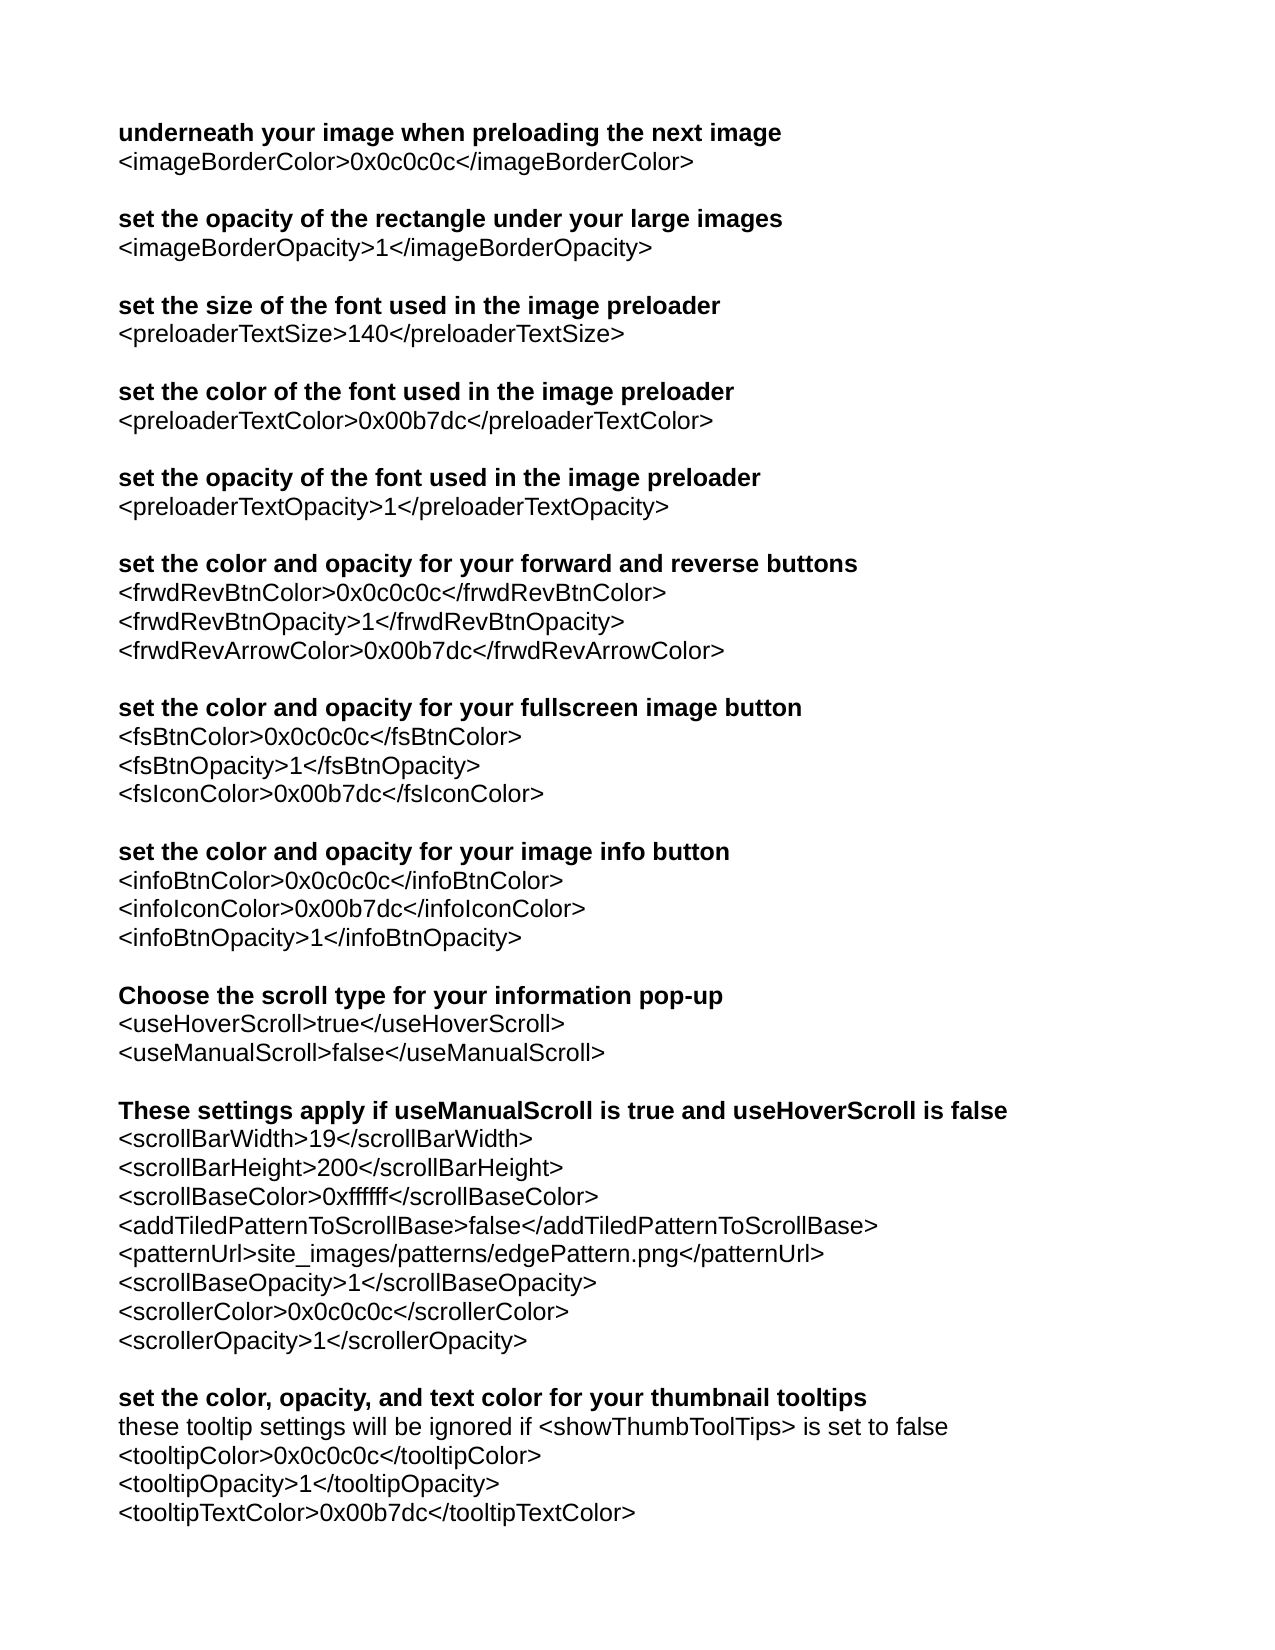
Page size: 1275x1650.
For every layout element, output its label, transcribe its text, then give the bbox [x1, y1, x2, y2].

text <frwdRevBtnColor>0x0c0c0c</frwdRevBtnColor> [118, 578, 1157, 607]
text <scrollBarWidth>19</scrollBarWidth> [118, 1124, 1157, 1153]
text these tooltip settings will be ignored if <showThumbToolTips> is set to false [118, 1412, 1157, 1441]
text <addTiledPatternToScrollBase>false</addTiledPatternToScrollBase> [118, 1211, 1157, 1239]
text Choose the scroll type for your information pop-up [118, 981, 1157, 1009]
text <scrollerColor>0x0c0c0c</scrollerColor> [118, 1297, 1157, 1326]
text <tooltipOpacity>1</tooltipOpacity> [118, 1469, 1157, 1498]
text <infoBtnColor>0x0c0c0c</infoBtnColor> [118, 866, 1157, 894]
text set the color and opacity for your fullscreen image button [118, 693, 1157, 722]
text <preloaderTextColor>0x00b7dc</preloaderTextColor> [118, 406, 1157, 434]
text <frwdRevBtnOpacity>1</frwdRevBtnOpacity> [118, 607, 1157, 636]
text <preloaderTextSize>140</preloaderTextSize> [118, 319, 1157, 348]
text <tooltipTextColor>0x00b7dc</tooltipTextColor> [118, 1498, 1157, 1527]
text set the color and opacity for your forward and reverse buttons [118, 549, 1157, 578]
text <patternUrl>site_images/patterns/edgePattern.png</patternUrl> [118, 1239, 1157, 1268]
text <fsBtnColor>0x0c0c0c</fsBtnColor> [118, 722, 1157, 751]
text <fsIconColor>0x00b7dc</fsIconColor> [118, 779, 1157, 808]
text <imageBorderOpacity>1</imageBorderOpacity> [118, 233, 1157, 262]
text underneath your image when preloading the next image [118, 118, 1157, 147]
text <fsBtnOpacity>1</fsBtnOpacity> [118, 751, 1157, 779]
text <scrollBaseColor>0xffffff</scrollBaseColor> [118, 1182, 1157, 1211]
text <frwdRevArrowColor>0x00b7dc</frwdRevArrowColor> [118, 636, 1157, 664]
text <preloaderTextOpacity>1</preloaderTextOpacity> [118, 492, 1157, 521]
text set the opacity of the rectangle under your large images [118, 204, 1157, 233]
text <imageBorderColor>0x0c0c0c</imageBorderColor> [118, 147, 1157, 176]
text <useHoverScroll>true</useHoverScroll> [118, 1009, 1157, 1038]
text <scrollBaseOpacity>1</scrollBaseOpacity> [118, 1268, 1157, 1297]
text <scrollerOpacity>1</scrollerOpacity> [118, 1326, 1157, 1354]
text set the opacity of the font used in the image preloader [118, 463, 1157, 492]
text <scrollBarHeight>200</scrollBarHeight> [118, 1153, 1157, 1182]
text set the color of the font used in the image preloader [118, 377, 1157, 406]
text set the color, opacity, and text color for your thumbnail tooltips [118, 1383, 1157, 1412]
text <infoBtnOpacity>1</infoBtnOpacity> [118, 923, 1157, 952]
text <infoIconColor>0x00b7dc</infoIconColor> [118, 894, 1157, 923]
text <tooltipColor>0x0c0c0c</tooltipColor> [118, 1441, 1157, 1469]
text set the size of the font used in the image preloader [118, 291, 1157, 319]
text <useManualScroll>false</useManualScroll> [118, 1038, 1157, 1067]
text set the color and opacity for your image info button [118, 837, 1157, 866]
text These settings apply if useManualScroll is true and useHoverScroll is false [118, 1096, 1157, 1124]
